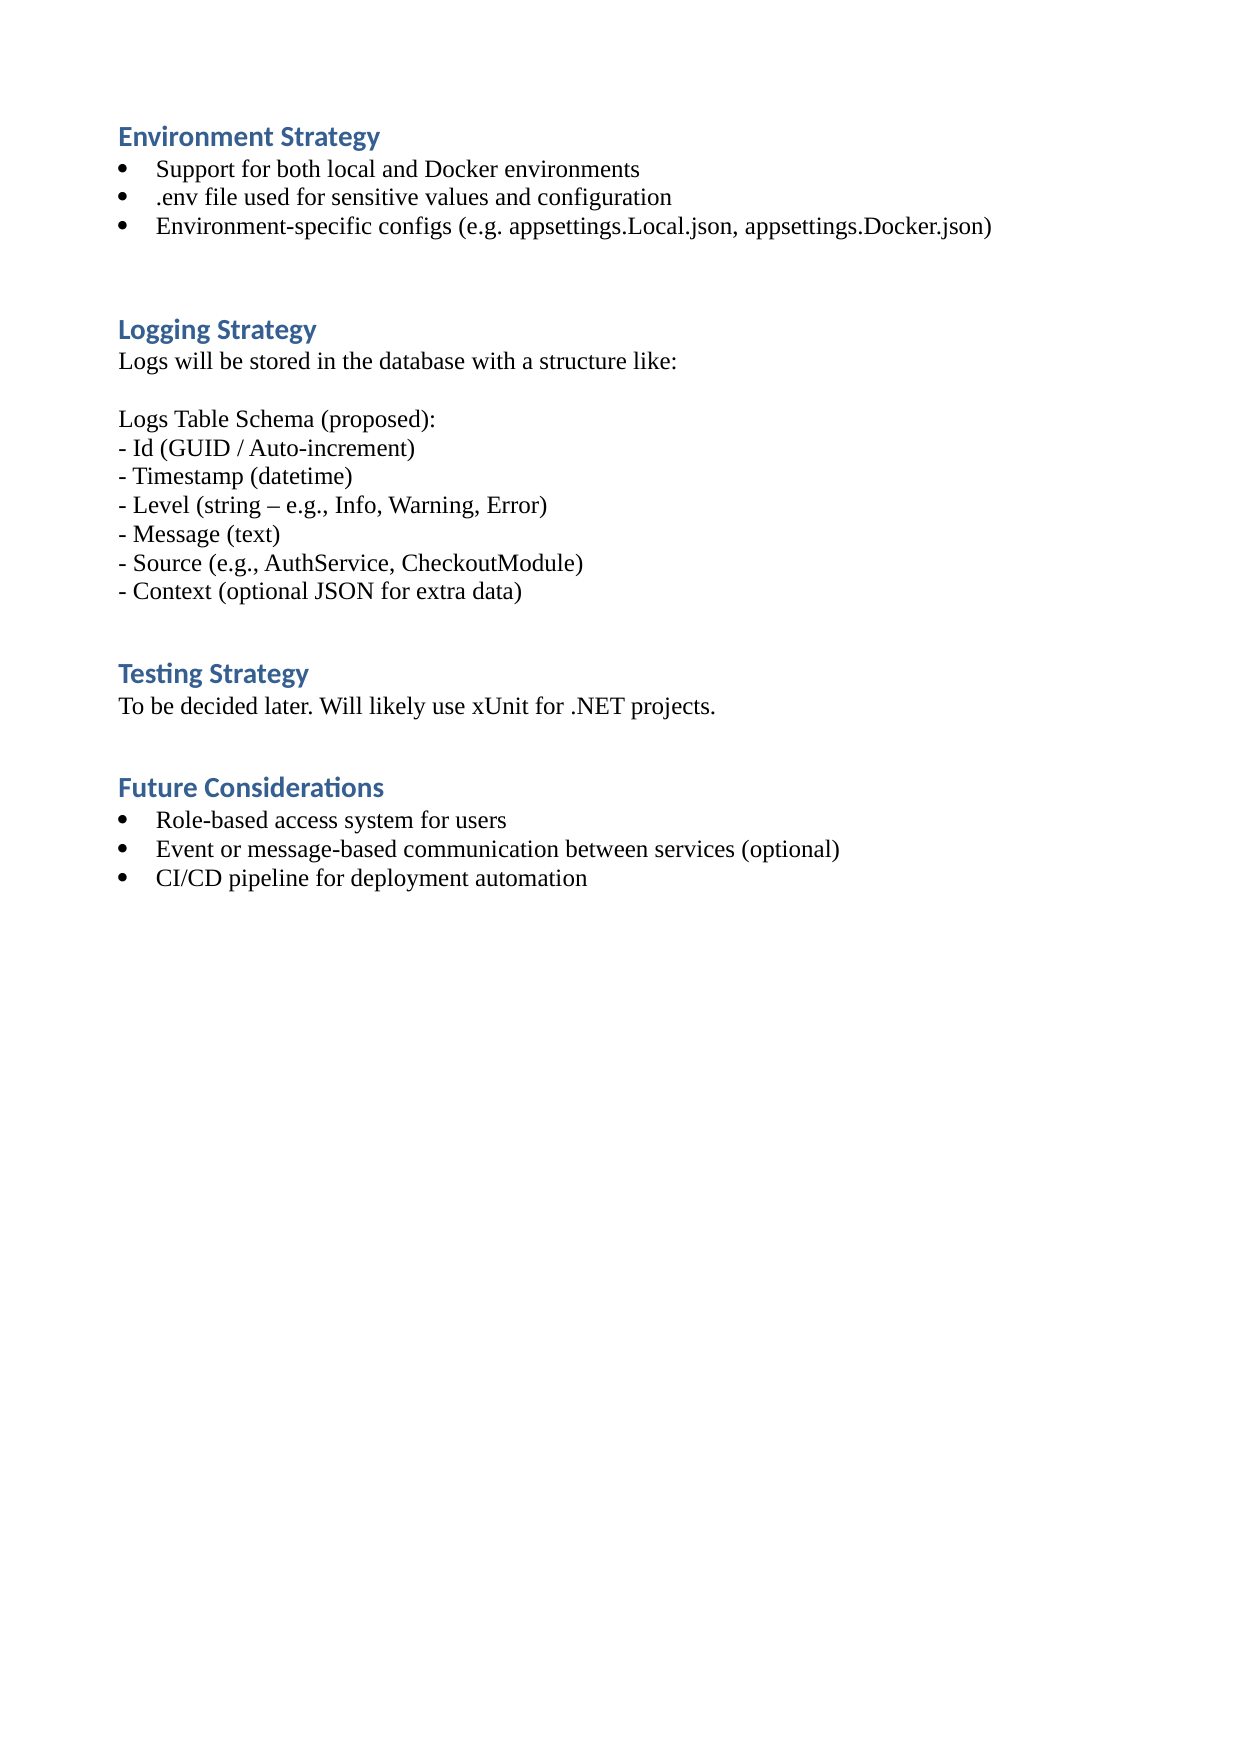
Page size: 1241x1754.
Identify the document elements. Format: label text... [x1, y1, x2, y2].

text To be decided later. Will likely use xUnit for .NET projects. [118, 691, 1122, 719]
list Support for both local and Docker environments [118, 154, 1122, 182]
list Role-based access system for users [118, 805, 1122, 834]
subtitle Logging Strategy [118, 311, 1122, 346]
text Logs will be stored in the database with a structure like: Logs Table Schema (proposed): - Id (GUID / Auto-increment) - Timestamp (datetime) - Level (string – e.g., Info, Warning, Error) - Message (text) - Source (e.g., AuthService, CheckoutModule) - Context (optional JSON for extra data) [118, 346, 1122, 605]
subtitle Environment Strategy [118, 118, 1122, 154]
subtitle Testing Strategy [118, 655, 1122, 691]
subtitle Future Considerations [118, 769, 1122, 805]
list CI/CD pipeline for deployment automation [118, 863, 1122, 891]
list Environment-specific configs (e.g. appsettings.Local.json, appsettings.Docker.json) [118, 211, 1122, 240]
list Event or message-based communication between services (optional) [118, 834, 1122, 863]
list .env file used for sensitive values and configuration [118, 182, 1122, 211]
